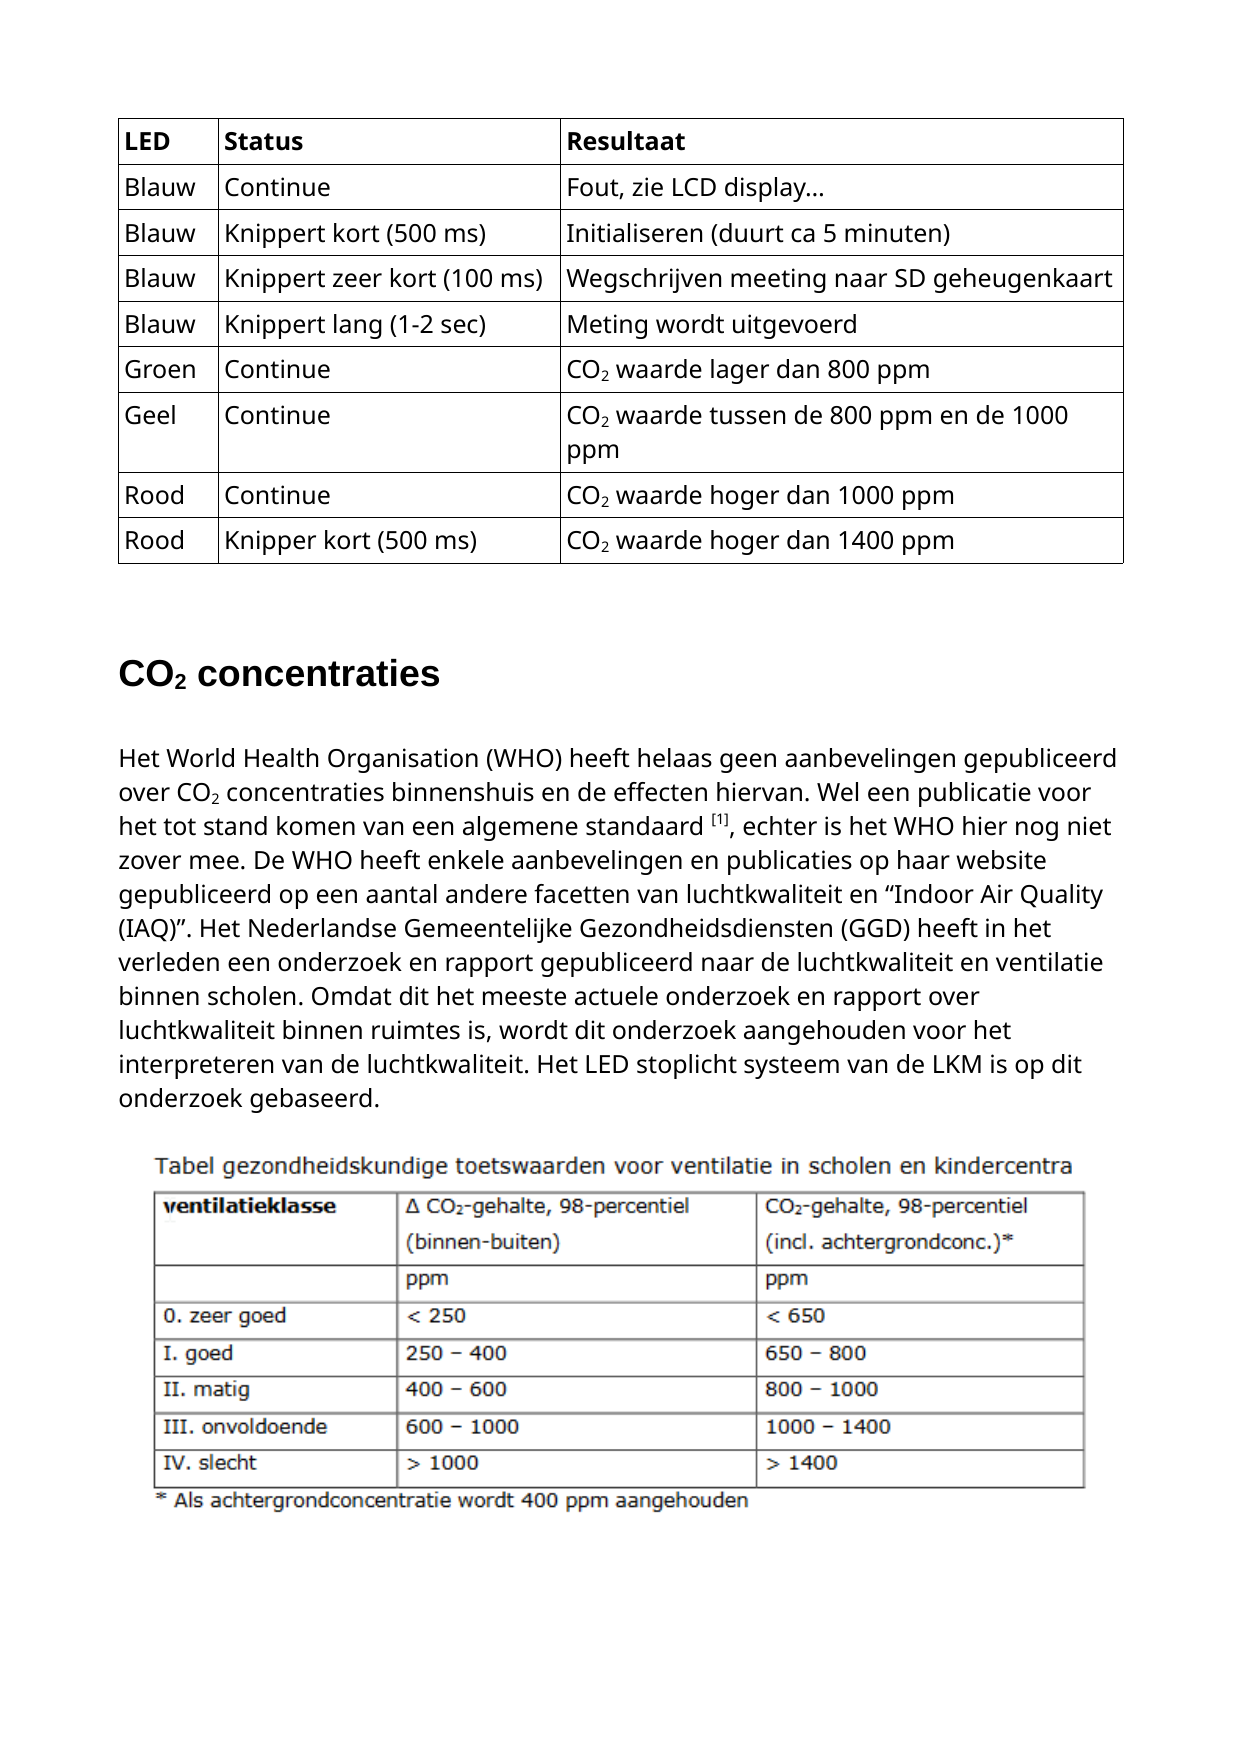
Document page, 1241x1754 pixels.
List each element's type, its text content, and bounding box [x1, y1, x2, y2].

table_cell Knipper kort (500 ms) [219, 518, 560, 563]
table_cell Continue [219, 165, 560, 209]
table_cell Knippert lang (1-2 sec) [219, 302, 560, 346]
table_cell Continue [219, 347, 560, 392]
table_cell CO2 waarde lager dan 800 ppm [561, 347, 1123, 392]
table_cell Blauw [119, 165, 218, 209]
table_cell Blauw [119, 210, 218, 255]
text Het World Health Organisation (WHO) heeft helaas geen aanbevelingen gepubliceerd over CO2 concentraties binnenshuis en de effecten hiervan. Wel een publicatie voor het tot stand komen van een algemene standaard [1], echter is het WHO hier nog niet zover mee. De WHO heeft enkele aanbevelingen en publicaties op haar website gepubliceerd op een aantal andere facetten van luchtkwaliteit en “Indoor Air Quality (IAQ)”. Het Nederlandse Gemeentelijke Gezondheidsdiensten (GGD) heeft in het verleden een onderzoek en rapport gepubliceerd naar de luchtkwaliteit en ventilatie binnen scholen. Omdat dit het meeste actuele onderzoek en rapport over luchtkwaliteit binnen ruimtes is, wordt dit onderzoek aangehouden voor het interpreteren van de luchtkwaliteit. Het LED stoplicht systeem van de LKM is op dit onderzoek gebaseerd. [118, 740, 1122, 1115]
table_cell CO2 waarde hoger dan 1000 ppm [561, 473, 1123, 517]
table_cell Wegschrijven meeting naar SD geheugenkaart [561, 256, 1123, 301]
table_cell Knippert zeer kort (100 ms) [219, 256, 560, 301]
table_cell Fout, zie LCD display… [561, 165, 1123, 209]
subtitle CO2 concentraties [118, 651, 1122, 694]
table_cell Continue [219, 393, 560, 472]
table_cell Rood [119, 518, 218, 563]
table_header Resultaat [561, 119, 1123, 164]
table_header Status [219, 119, 560, 164]
table_cell Rood [119, 473, 218, 517]
table_cell Continue [219, 473, 560, 517]
table_cell Groen [119, 347, 218, 392]
table_cell Meting wordt uitgevoerd [561, 302, 1123, 346]
table_cell Initialiseren (duurt ca 5 minuten) [561, 210, 1123, 255]
table_cell Geel [119, 393, 218, 472]
table_cell Blauw [119, 302, 218, 346]
table_cell CO2 waarde tussen de 800 ppm en de 1000 ppm [561, 393, 1123, 472]
table_header LED [119, 119, 218, 164]
table_cell Knippert kort (500 ms) [219, 210, 560, 255]
table_cell CO2 waarde hoger dan 1400 ppm [561, 518, 1123, 563]
picture [143, 1149, 1097, 1520]
table_cell Blauw [119, 256, 218, 301]
